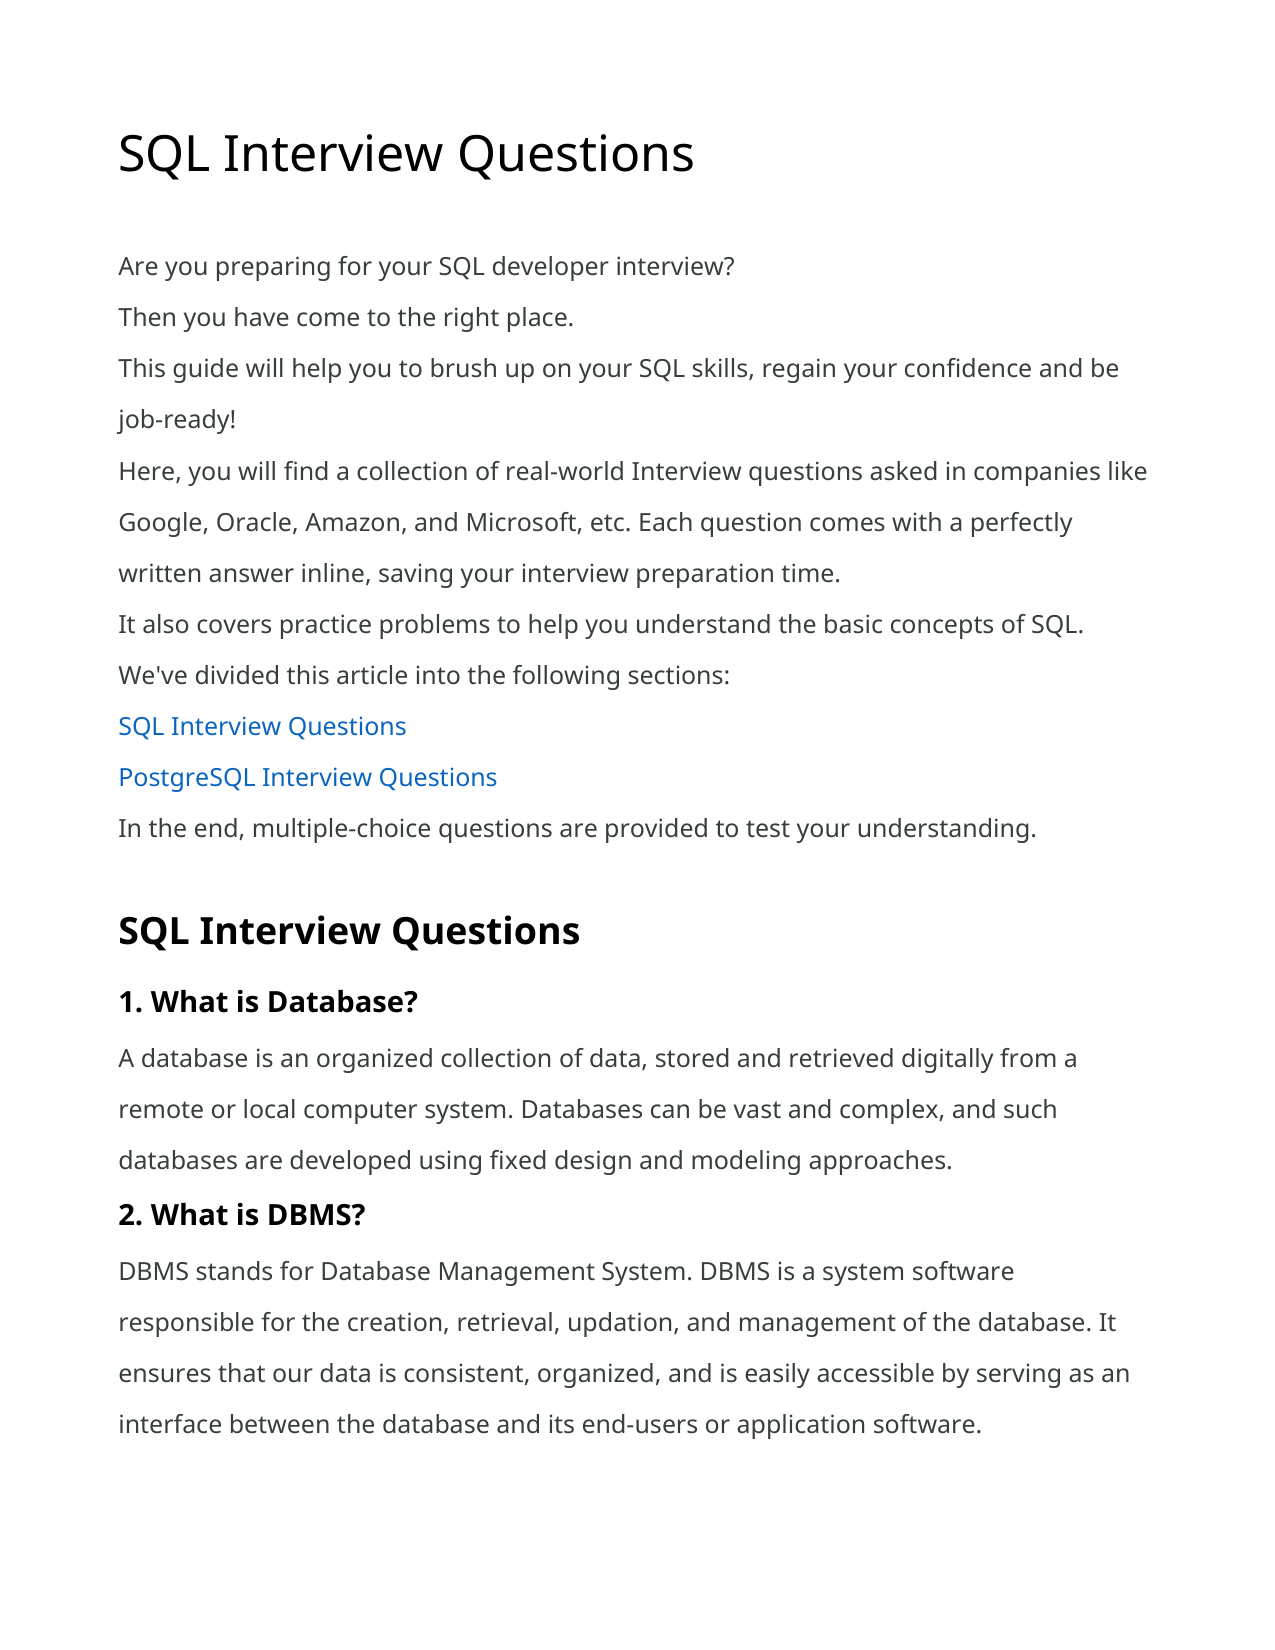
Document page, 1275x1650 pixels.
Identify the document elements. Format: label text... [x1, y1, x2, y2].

text This guide will help you to brush up on your SQL skills, regain your confidence and be job-ready! [118, 351, 1157, 436]
text DBMS stands for Database Management System. DBMS is a system software responsible for the creation, retrieval, updation, and management of the database. It ensures that our data is consistent, organized, and is easily accessible by serving as an interface between the database and its end-users or application software. [118, 1253, 1157, 1441]
subtitle SQL Interview Questions [118, 905, 1157, 956]
text SQL Interview Questions [118, 708, 1157, 742]
text A database is an organized collection of data, stored and retrieved digitally from a remote or local computer system. Databases can be vast and complex, and such databases are developed using fixed design and modeling approaches. [118, 1041, 1157, 1177]
text PostgreSQL Interview Questions [118, 759, 1157, 793]
text Here, you will find a collection of real-world Interview questions asked in companies like Google, Oracle, Amazon, and Microsoft, etc. Each question comes with a perfectly written answer inline, saving your interview preparation time. [118, 453, 1157, 589]
text Are you preparing for your SQL developer interview? [118, 249, 1157, 283]
text We've divided this article into the following sections: [118, 657, 1157, 691]
subtitle 1. What is Database? [118, 981, 1157, 1021]
subtitle 2. What is DBMS? [118, 1194, 1157, 1233]
subtitle SQL Interview Questions [118, 118, 1157, 186]
text It also covers practice problems to help you understand the basic concepts of SQL. [118, 606, 1157, 640]
text In the end, multiple-choice questions are provided to test your understanding. [118, 811, 1157, 844]
text Then you have come to the right place. [118, 300, 1157, 334]
